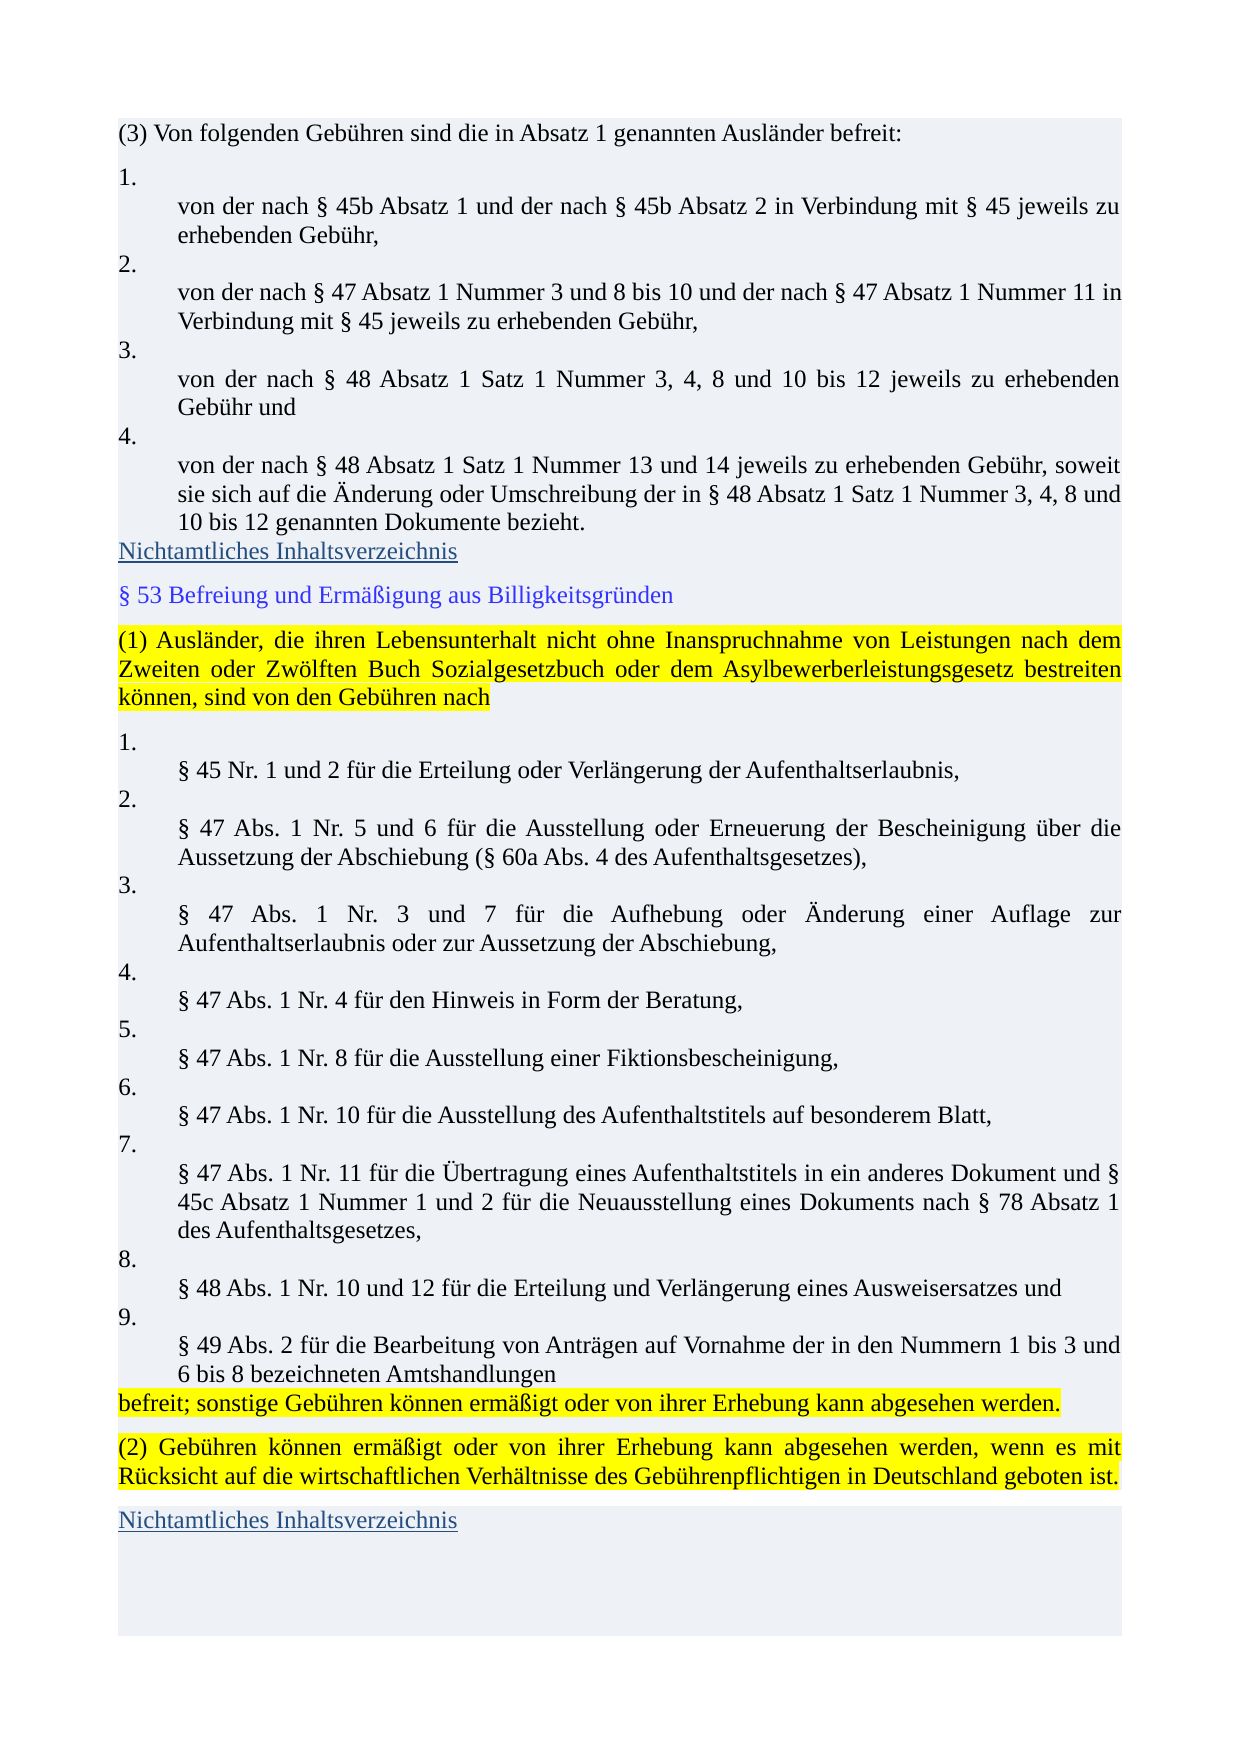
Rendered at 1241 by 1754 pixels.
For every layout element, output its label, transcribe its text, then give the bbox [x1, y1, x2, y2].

subtitle 6. [118, 1072, 1122, 1101]
list von der nach § 48 Absatz 1 Satz 1 Nummer 13 und 14 jeweils zu erhebenden Gebühr, soweit sie sich auf die Änderung oder Umschreibung der in § 48 Absatz 1 Satz 1 Nummer 3, 4, 8 und 10 bis 12 genannten Dokumente bezieht. [177, 450, 1122, 536]
list § 47 Abs. 1 Nr. 8 für die Ausstellung einer Fiktionsbescheinigung, [177, 1043, 1122, 1072]
text (2) Gebühren können ermäßigt oder von ihrer Erhebung kann abgesehen werden, wenn es mit Rücksicht auf die wirtschaftlichen Verhältnisse des Gebührenpflichtigen in Deutschland geboten ist. [118, 1432, 1122, 1490]
subtitle 8. [118, 1244, 1122, 1273]
subtitle 1. [118, 162, 1122, 191]
subtitle § 53 Befreiung und Ermäßigung aus Billigkeitsgründen [118, 581, 1122, 609]
subtitle 4. [118, 957, 1122, 986]
list § 47 Abs. 1 Nr. 5 und 6 für die Ausstellung oder Erneuerung der Bescheinigung über die Aussetzung der Abschiebung (§ 60a Abs. 4 des Aufenthaltsgesetzes), [177, 813, 1122, 871]
text (1) Ausländer, die ihren Lebensunterhalt nicht ohne Inanspruchnahme von Leistungen nach dem Zweiten oder Zwölften Buch Sozialgesetzbuch oder dem Asylbewerberleistungsgesetz bestreiten können, sind von den Gebühren nach [118, 625, 1122, 711]
list § 47 Abs. 1 Nr. 3 und 7 für die Aufhebung oder Änderung einer Auflage zur Aufenthaltserlaubnis oder zur Aussetzung der Abschiebung, [177, 899, 1122, 957]
list § 47 Abs. 1 Nr. 4 für den Hinweis in Form der Beratung, [177, 986, 1122, 1014]
list von der nach § 45b Absatz 1 und der nach § 45b Absatz 2 in Verbindung mit § 45 jeweils zu erhebenden Gebühr, [177, 191, 1122, 249]
subtitle 9. [118, 1302, 1122, 1331]
list von der nach § 48 Absatz 1 Satz 1 Nummer 3, 4, 8 und 10 bis 12 jeweils zu erhebenden Gebühr und [177, 364, 1122, 421]
list § 49 Abs. 2 für die Bearbeitung von Anträgen auf Vornahme der in den Nummern 1 bis 3 und 6 bis 8 bezeichneten Amtshandlungen [177, 1331, 1122, 1388]
subtitle 2. [118, 249, 1122, 277]
text (3) Von folgenden Gebühren sind die in Absatz 1 genannten Ausländer befreit: [118, 118, 1122, 147]
list § 47 Abs. 1 Nr. 11 für die Übertragung eines Aufenthaltstitels in ein anderes Dokument und § 45c Absatz 1 Nummer 1 und 2 für die Neuausstellung eines Dokuments nach § 78 Absatz 1 des Aufenthaltsgesetzes, [177, 1158, 1122, 1244]
text Nichtamtliches Inhaltsverzeichnis [118, 1506, 1122, 1534]
list von der nach § 47 Absatz 1 Nummer 3 und 8 bis 10 und der nach § 47 Absatz 1 Nummer 11 in Verbindung mit § 45 jeweils zu erhebenden Gebühr, [177, 277, 1122, 335]
list § 47 Abs. 1 Nr. 10 für die Ausstellung des Aufenthaltstitels auf besonderem Blatt, [177, 1101, 1122, 1129]
list § 48 Abs. 1 Nr. 10 und 12 für die Erteilung und Verlängerung eines Ausweisersatzes und [177, 1273, 1122, 1302]
text Nichtamtliches Inhaltsverzeichnis [118, 536, 1122, 565]
subtitle 1. [118, 727, 1122, 756]
subtitle 5. [118, 1014, 1122, 1043]
subtitle 3. [118, 871, 1122, 899]
list § 45 Nr. 1 und 2 für die Erteilung oder Verlängerung der Aufenthaltserlaubnis, [177, 756, 1122, 784]
subtitle 4. [118, 421, 1122, 450]
subtitle 3. [118, 335, 1122, 364]
subtitle 7. [118, 1129, 1122, 1158]
text befreit; sonstige Gebühren können ermäßigt oder von ihrer Erhebung kann abgesehen werden. [118, 1388, 1122, 1417]
subtitle 2. [118, 784, 1122, 813]
